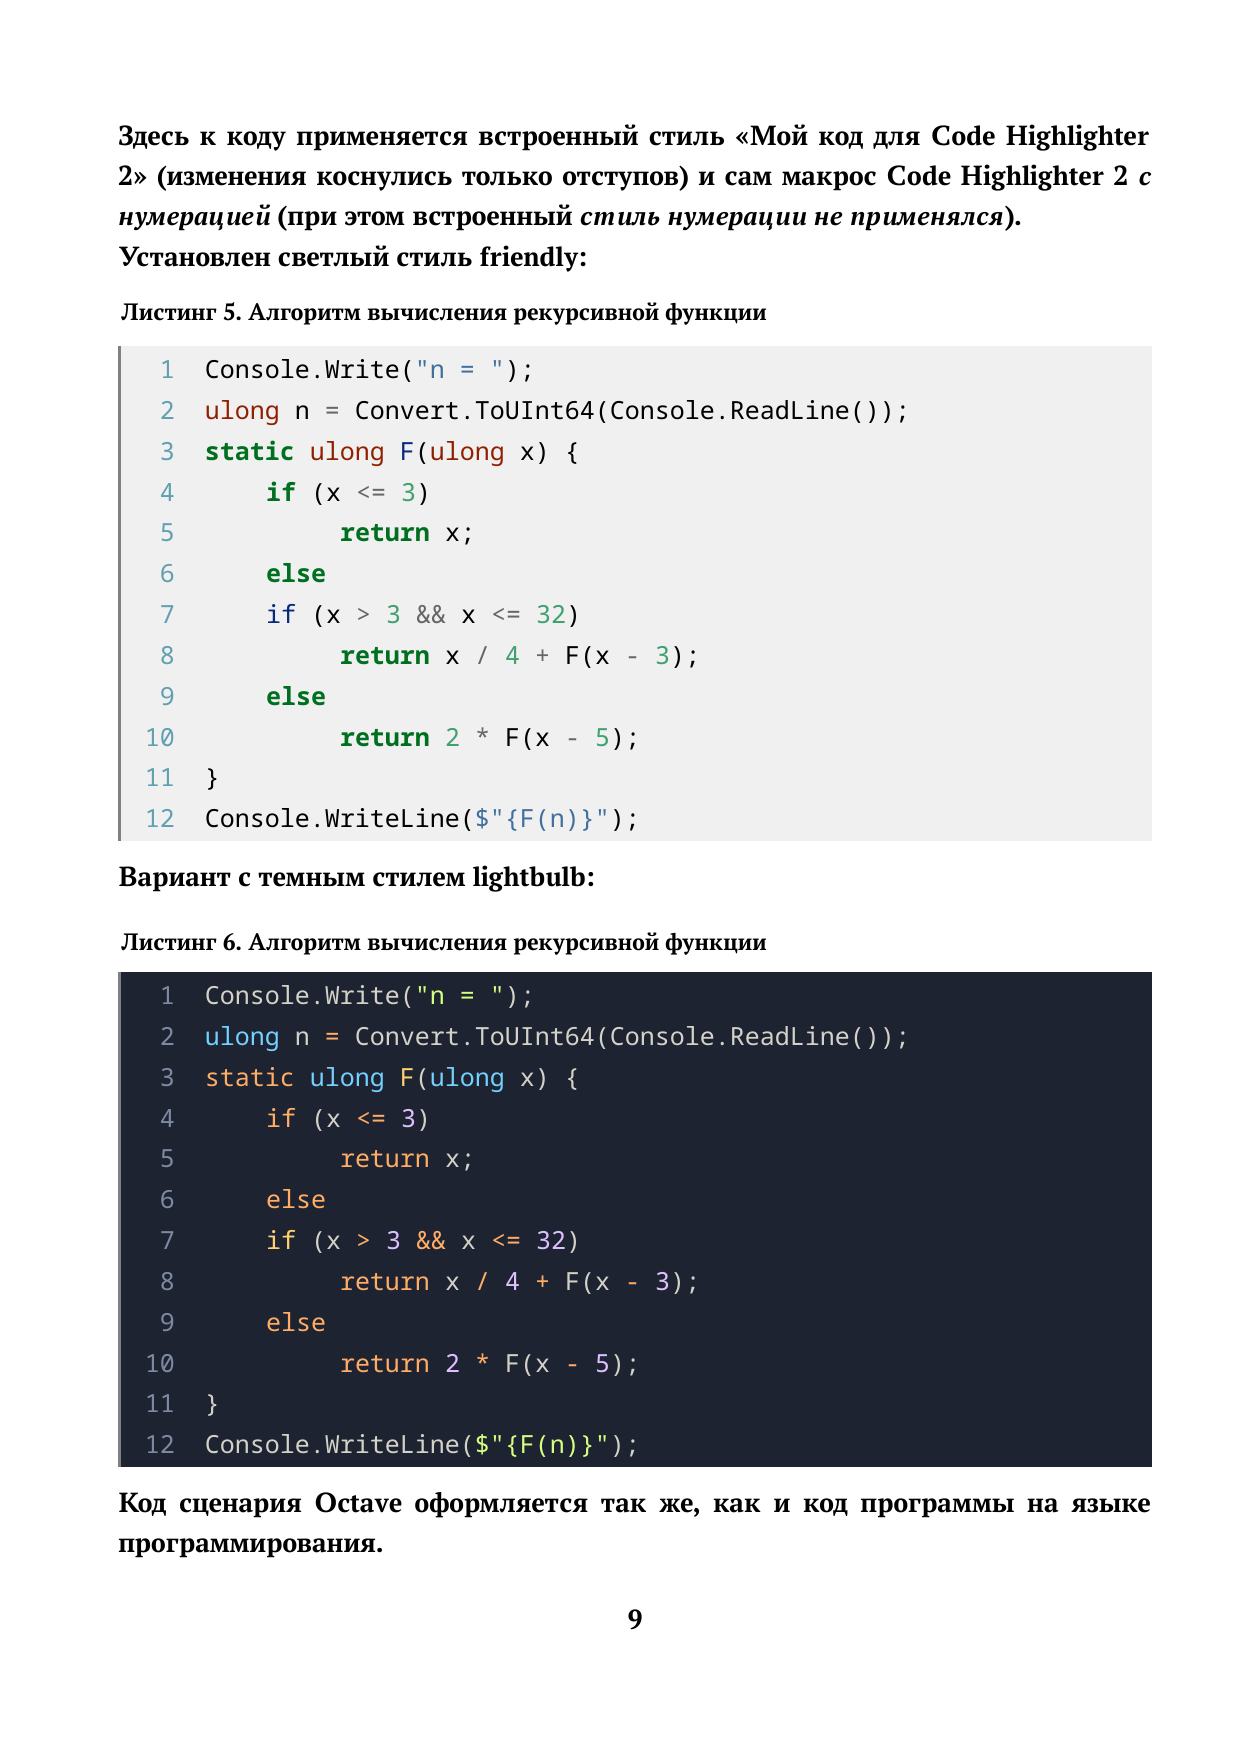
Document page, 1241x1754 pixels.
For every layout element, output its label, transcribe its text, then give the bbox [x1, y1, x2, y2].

text Листинг 6. Алгоритм вычисления рекурсивной функции [120, 927, 1180, 955]
text Код сценария Octave оформляется так же, как и код программы на языке программирования. [118, 1485, 1152, 1559]
text 8 return x / 4 + F(x - 3); [121, 632, 1152, 672]
text 2 ulong n = Convert.ToUInt64(Console.ReadLine()); [121, 387, 1152, 427]
text Здесь к коду применяется встроенный стиль «Мой код для Code Highlighter 2» (изменения коснулись только отступов) и сам макрос Code Highlighter 2 с нумерацией (при этом встроенный стиль нумерации не применялся). [118, 118, 1152, 232]
text 4 if (x <= 3) [121, 1094, 1152, 1134]
text 10 return 2 * F(x - 5); [121, 713, 1152, 753]
text 9 else [121, 672, 1152, 712]
text 12 Console.WriteLine($"{F(n)}"); [121, 795, 1152, 841]
text 1 Console.Write("n = "); [121, 972, 1152, 1012]
text 5 return x; [121, 509, 1152, 549]
text 11 } [121, 1380, 1152, 1420]
text 12 Console.WriteLine($"{F(n)}"); [121, 1421, 1152, 1467]
text 8 return x / 4 + F(x - 3); [121, 1258, 1152, 1298]
text 7 if (x > 3 && x <= 32) [121, 1217, 1152, 1257]
text 10 return 2 * F(x - 5); [121, 1339, 1152, 1379]
text Вариант с темным стилем lightbulb: [118, 859, 1152, 893]
text 6 else [121, 550, 1152, 590]
text 5 return x; [121, 1135, 1152, 1175]
text 6 else [121, 1176, 1152, 1216]
text 11 } [121, 754, 1152, 794]
text 2 ulong n = Convert.ToUInt64(Console.ReadLine()); [121, 1013, 1152, 1053]
text 1 Console.Write("n = "); [121, 346, 1152, 386]
text 3 static ulong F(ulong x) { [121, 1053, 1152, 1093]
text Установлен светлый стиль friendly: [118, 239, 1152, 272]
text 3 static ulong F(ulong x) { [121, 427, 1152, 467]
text Листинг 5. Алгоритм вычисления рекурсивной функции [120, 297, 1180, 326]
text 7 if (x > 3 && x <= 32) [121, 591, 1152, 631]
text 9 else [121, 1298, 1152, 1338]
text 4 if (x <= 3) [121, 468, 1152, 508]
